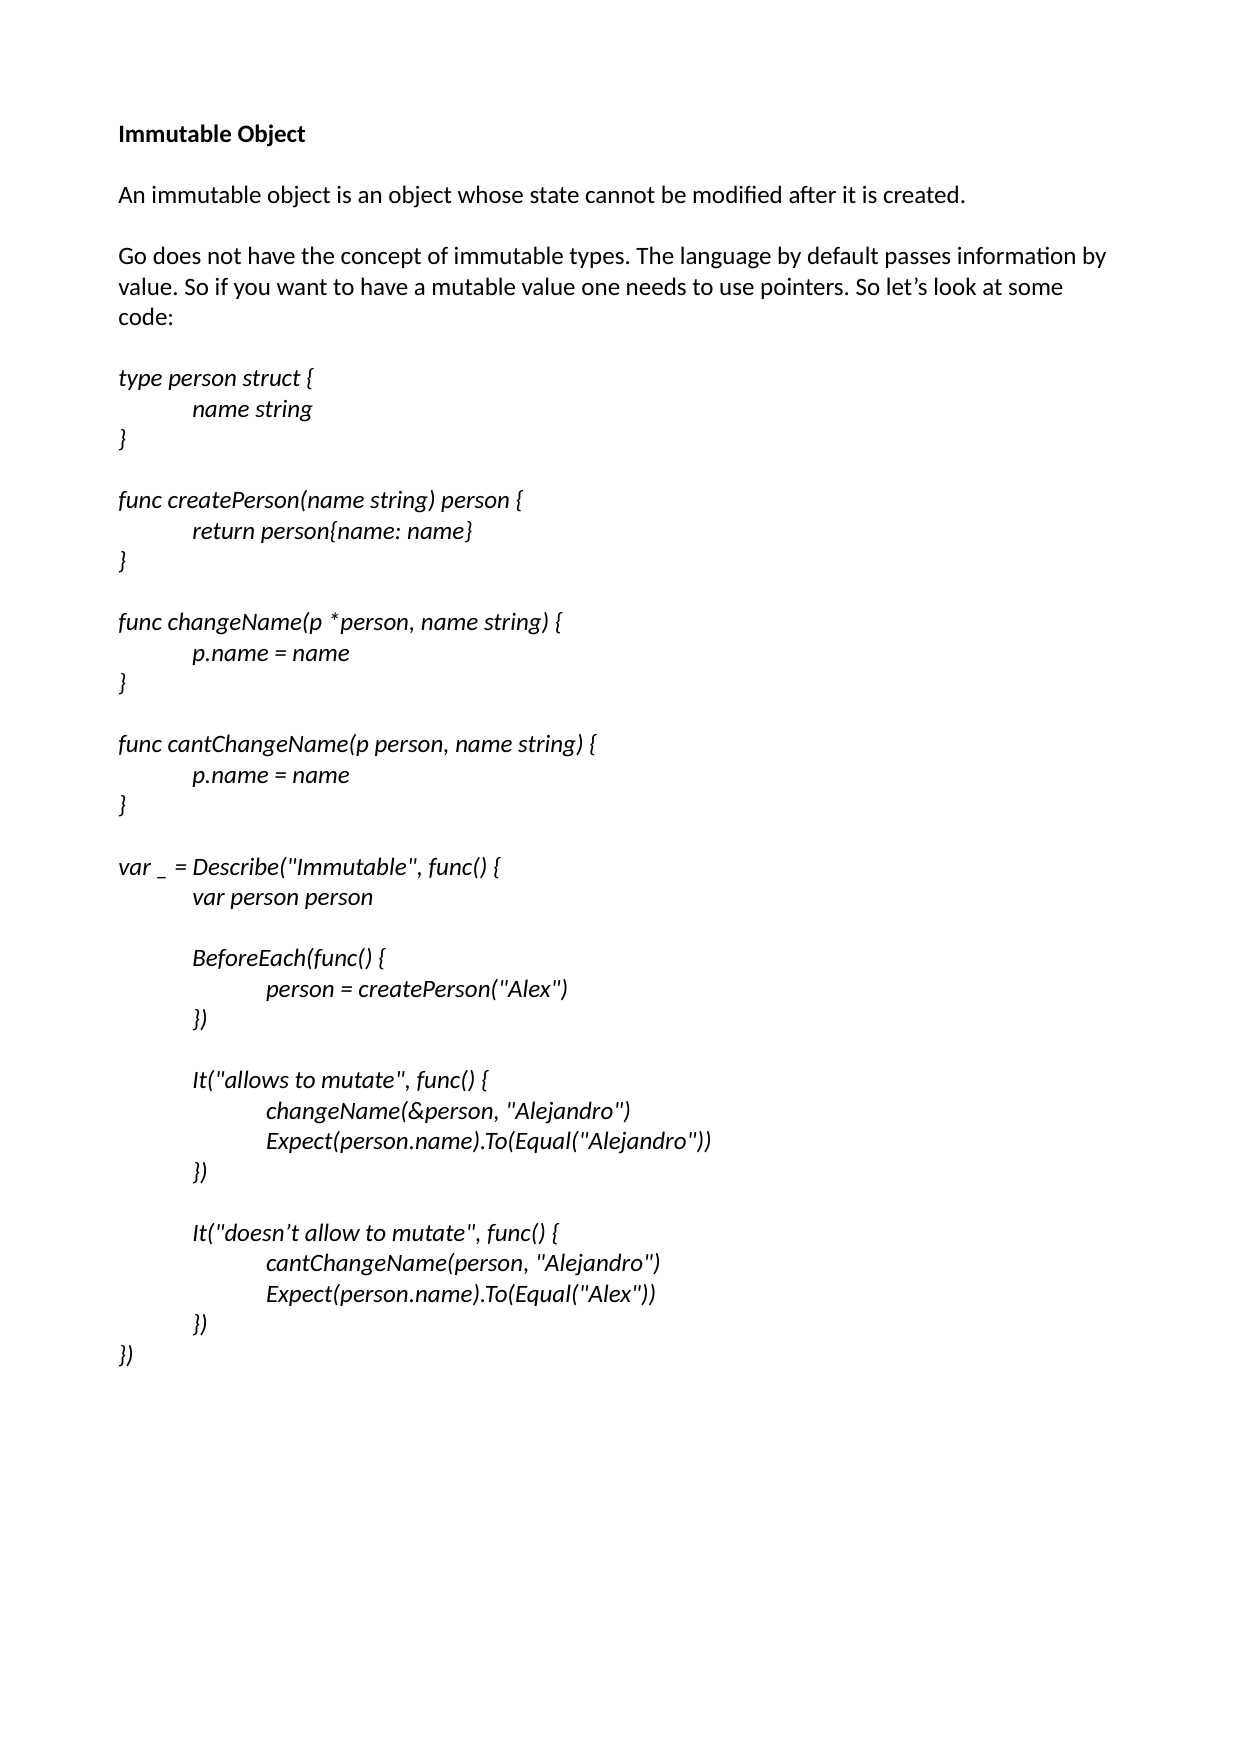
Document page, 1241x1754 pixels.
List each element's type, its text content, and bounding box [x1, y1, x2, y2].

text Expect(person.name).To(Equal("Alejandro")) [118, 1125, 1122, 1156]
text cantChangeName(person, "Alejandro") [118, 1247, 1122, 1278]
text }) [118, 1339, 1122, 1369]
text type person struct { [118, 362, 1122, 393]
text changeName(&person, "Alejandro") [118, 1095, 1122, 1125]
text }) [118, 1156, 1122, 1186]
text It("doesn’t allow to mutate", func() { [118, 1217, 1122, 1247]
text It("allows to mutate", func() { [118, 1064, 1122, 1095]
text } [118, 423, 1122, 454]
text var person person [118, 881, 1122, 912]
text Immutable Object [118, 118, 1122, 149]
text } [118, 667, 1122, 698]
text func cantChangeName(p person, name string) { [118, 728, 1122, 759]
text }) [118, 1308, 1122, 1339]
text func createPerson(name string) person { [118, 484, 1122, 515]
text name string [118, 393, 1122, 423]
text Expect(person.name).To(Equal("Alex")) [118, 1278, 1122, 1308]
text }) [118, 1003, 1122, 1034]
text person = createPerson("Alex") [118, 973, 1122, 1003]
text func changeName(p *person, name string) { [118, 606, 1122, 637]
text var _ = Describe("Immutable", func() { [118, 851, 1122, 881]
text } [118, 545, 1122, 576]
text } [118, 789, 1122, 820]
text return person{name: name} [118, 515, 1122, 545]
text An immutable object is an object whose state cannot be modified after it is created. [118, 179, 1122, 210]
text p.name = name [118, 759, 1122, 789]
text BeforeEach(func() { [118, 942, 1122, 973]
text p.name = name [118, 637, 1122, 667]
text Go does not have the concept of immutable types. The language by default passes information by value. So if you want to have a mutable value one needs to use pointers. So let’s look at some code: [118, 240, 1122, 332]
